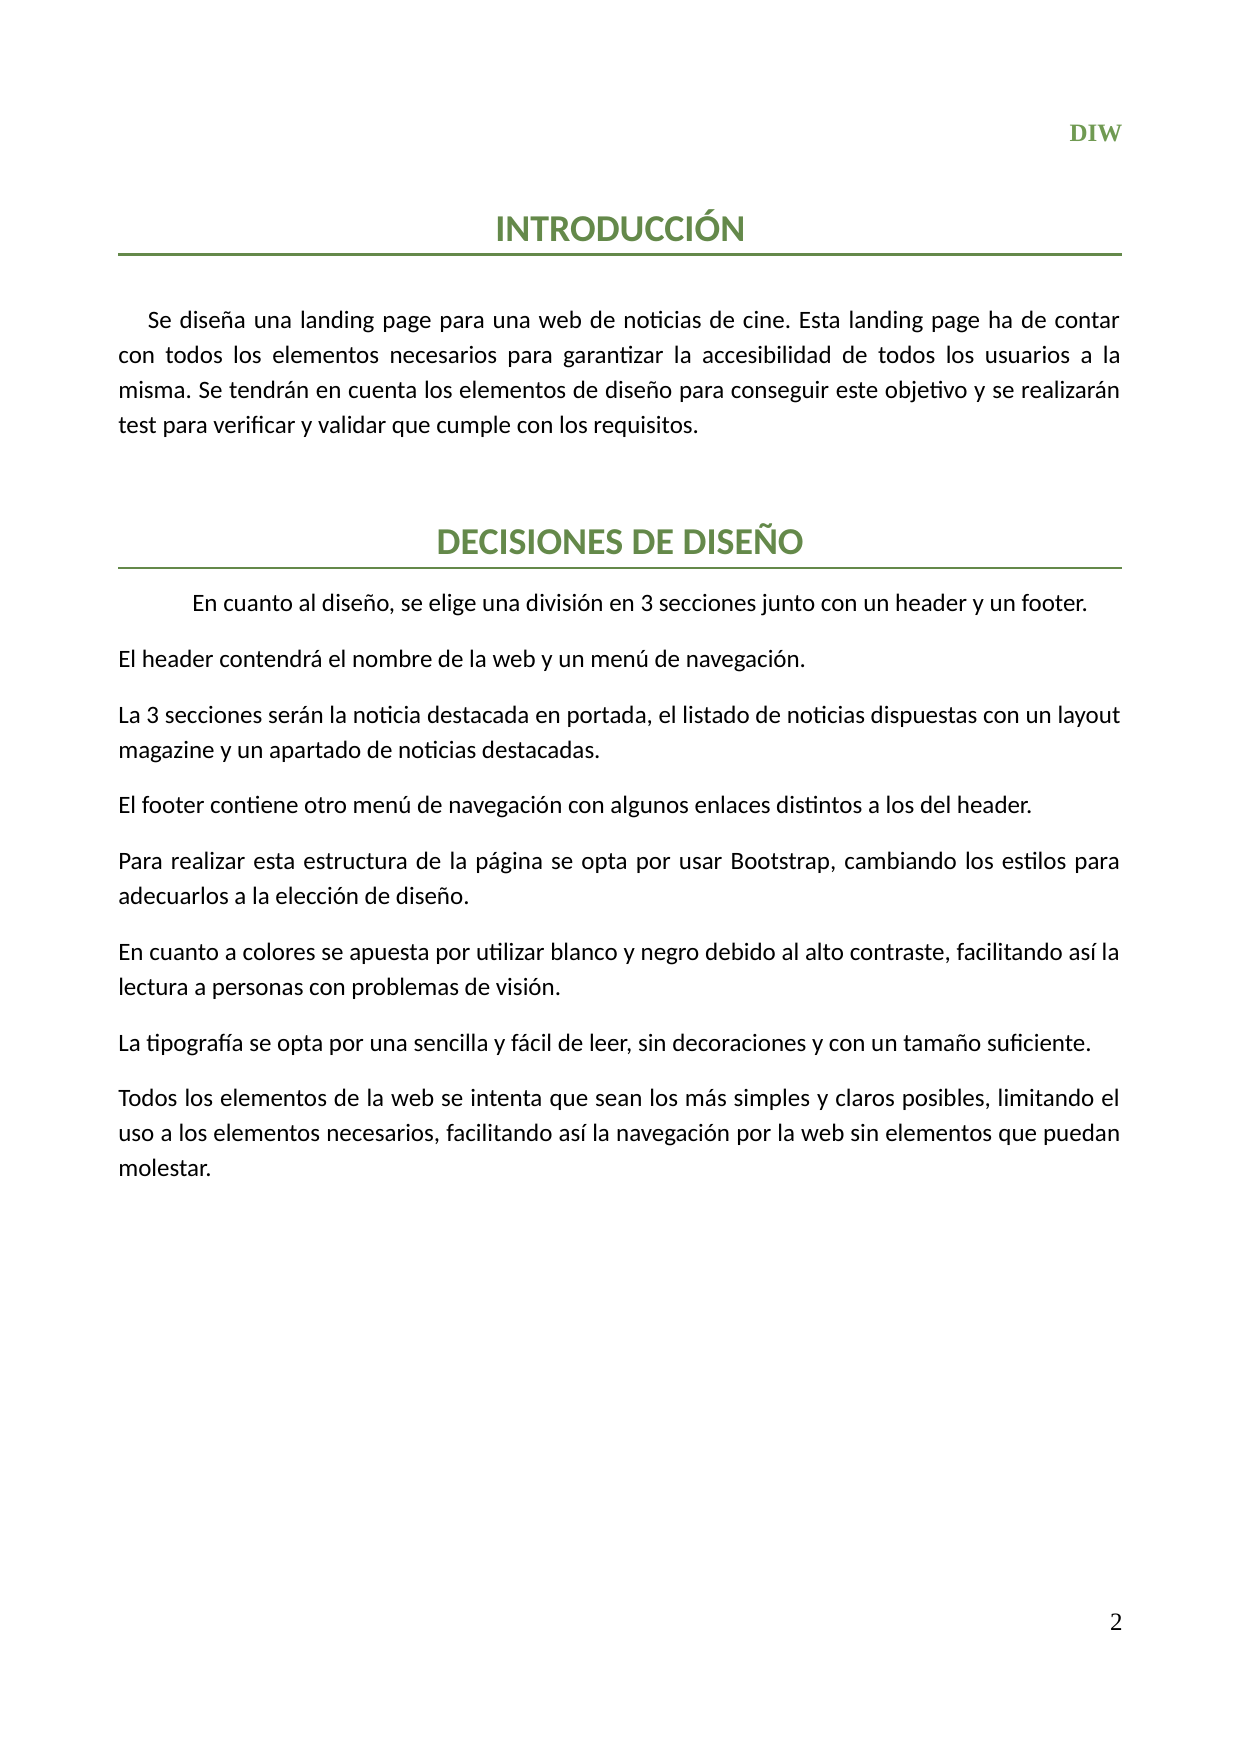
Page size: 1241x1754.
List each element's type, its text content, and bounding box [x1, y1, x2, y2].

text Se diseña una landing page para una web de noticias de cine. Esta landing page ha de contar con todos los elementos necesarios para garantizar la accesibilidad de todos los usuarios a la misma. Se tendrán en cuenta los elementos de diseño para conseguir este objetivo y se realizarán test para verificar y validar que cumple con los requisitos. [118, 304, 1122, 440]
subtitle DECISIONES DE DISEÑO [118, 515, 1122, 567]
text El footer contiene otro menú de navegación con algunos enlaces distintos a los del header. [118, 789, 1122, 820]
text En cuanto a colores se apuesta por utilizar blanco y negro debido al alto contraste, facilitando así la lectura a personas con problemas de visión. [118, 936, 1122, 1002]
text El header contendrá el nombre de la web y un menú de navegación. [118, 643, 1122, 674]
text Todos los elementos de la web se intenta que sean los más simples y claros posibles, limitando el uso a los elementos necesarios, facilitando así la navegación por la web sin elementos que puedan molestar. [118, 1082, 1122, 1183]
subtitle INTRODUCCIÓN [118, 201, 1122, 253]
text La 3 secciones serán la noticia destacada en portada, el listado de noticias dispuestas con un layout magazine y un apartado de noticias destacadas. [118, 699, 1122, 764]
text En cuanto al diseño, se elige una división en 3 secciones junto con un header y un footer. [118, 587, 1122, 618]
text La tipografía se opta por una sencilla y fácil de leer, sin decoraciones y con un tamaño suficiente. [118, 1027, 1122, 1057]
text Para realizar esta estructura de la página se opta por usar Bootstrap, cambiando los estilos para adecuarlos a la elección de diseño. [118, 845, 1122, 911]
